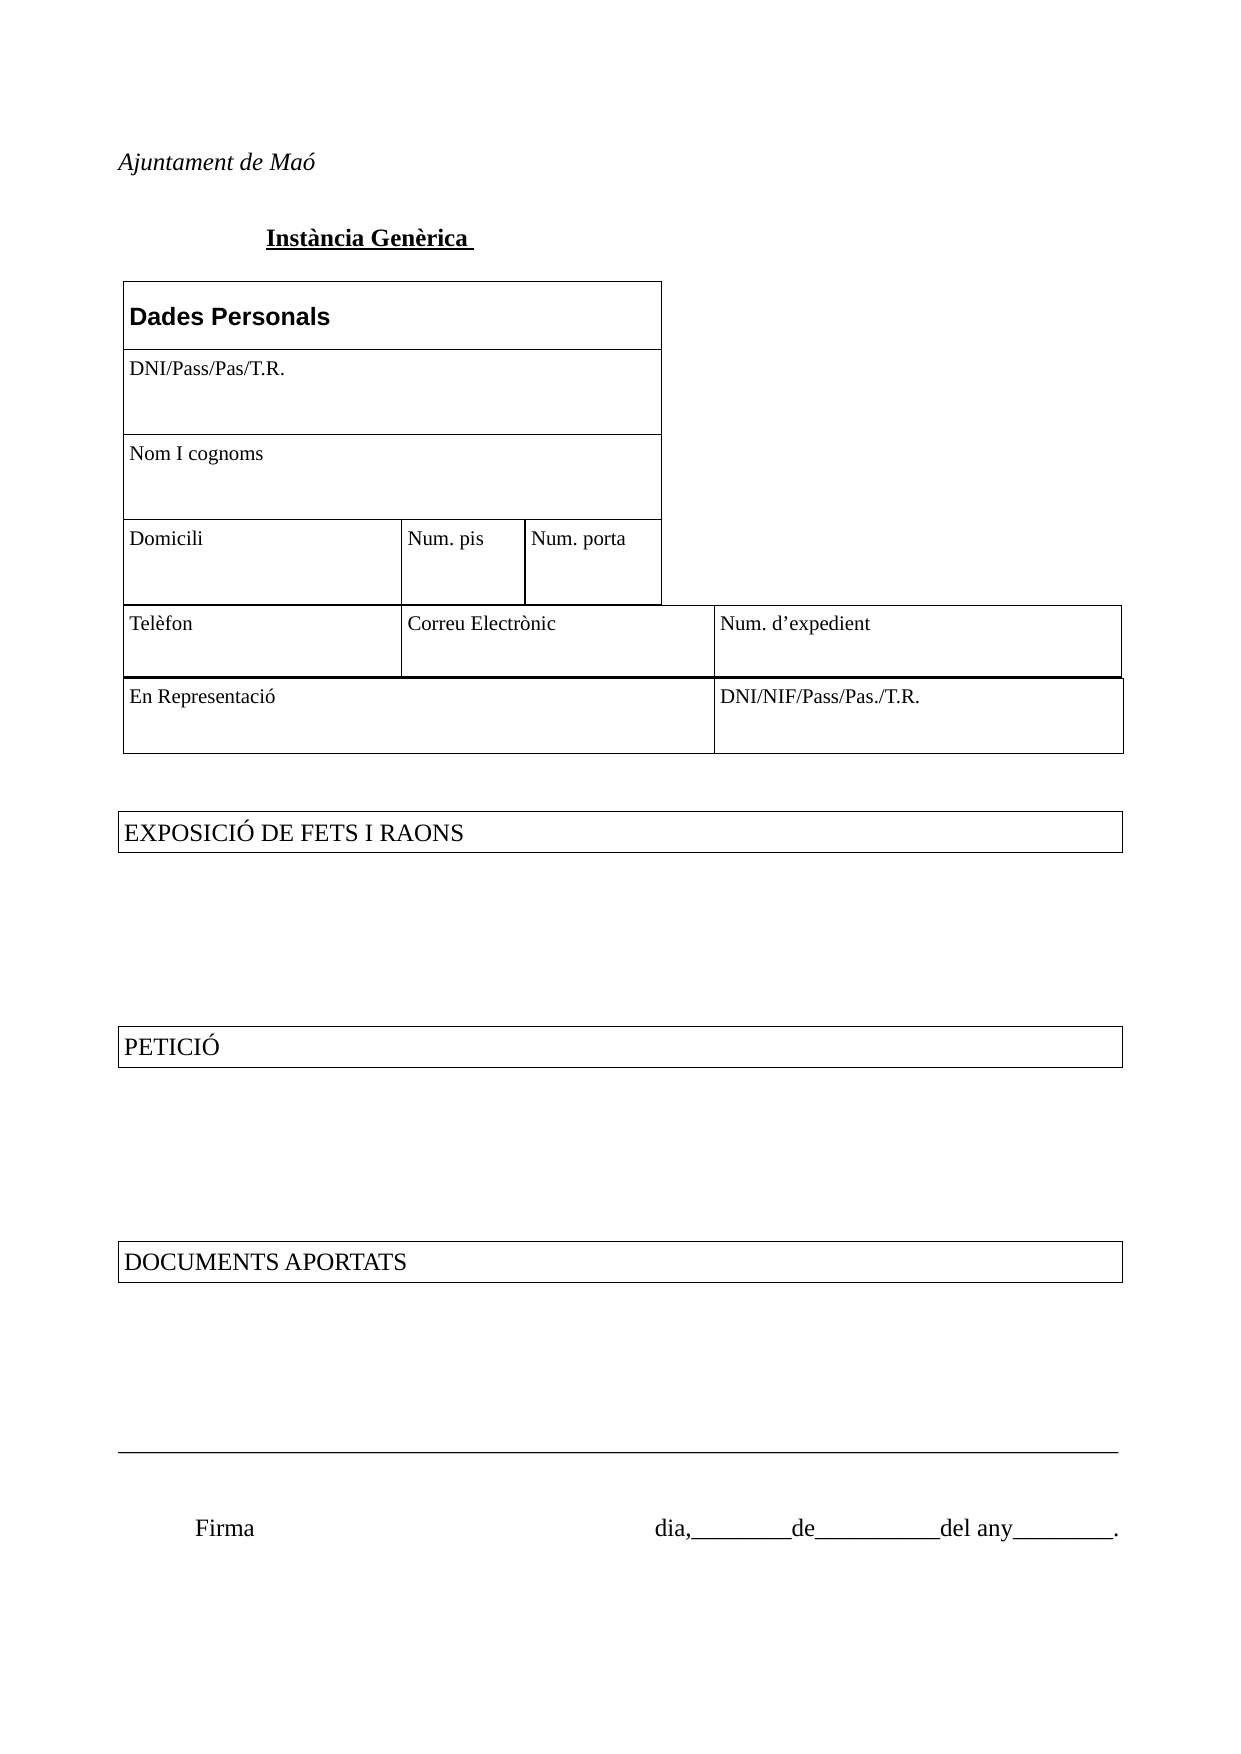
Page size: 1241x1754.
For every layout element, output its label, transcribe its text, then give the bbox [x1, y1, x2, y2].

table_cell Num. pis [402, 520, 524, 603]
table_cell Nom I cognoms [124, 435, 661, 519]
table_header PETICIÓ [119, 1027, 1122, 1067]
table_header En Representació [124, 679, 714, 752]
table_header Correu Electrònic [402, 606, 714, 676]
text Firma dia,________de__________del any________. [118, 1513, 1122, 1542]
table_cell Num. porta [526, 520, 661, 603]
text Ajuntament de Maó [118, 147, 1122, 176]
text Instància Genèrica [118, 223, 1122, 252]
table_header Dades Personals [124, 282, 661, 349]
table_header DOCUMENTS APORTATS [119, 1242, 1122, 1282]
table_header EXPOSICIÓ DE FETS I RAONS [119, 812, 1122, 852]
text ________________________________________________________________________________ [118, 1427, 1122, 1455]
table_cell DNI/Pass/Pas/T.R. [124, 350, 661, 434]
table_header DNI/NIF/Pass/Pas./T.R. [715, 679, 1123, 752]
table_header Telèfon [124, 606, 401, 676]
table_header Num. d’expedient [715, 606, 1121, 676]
table_cell Domicili [124, 520, 401, 603]
